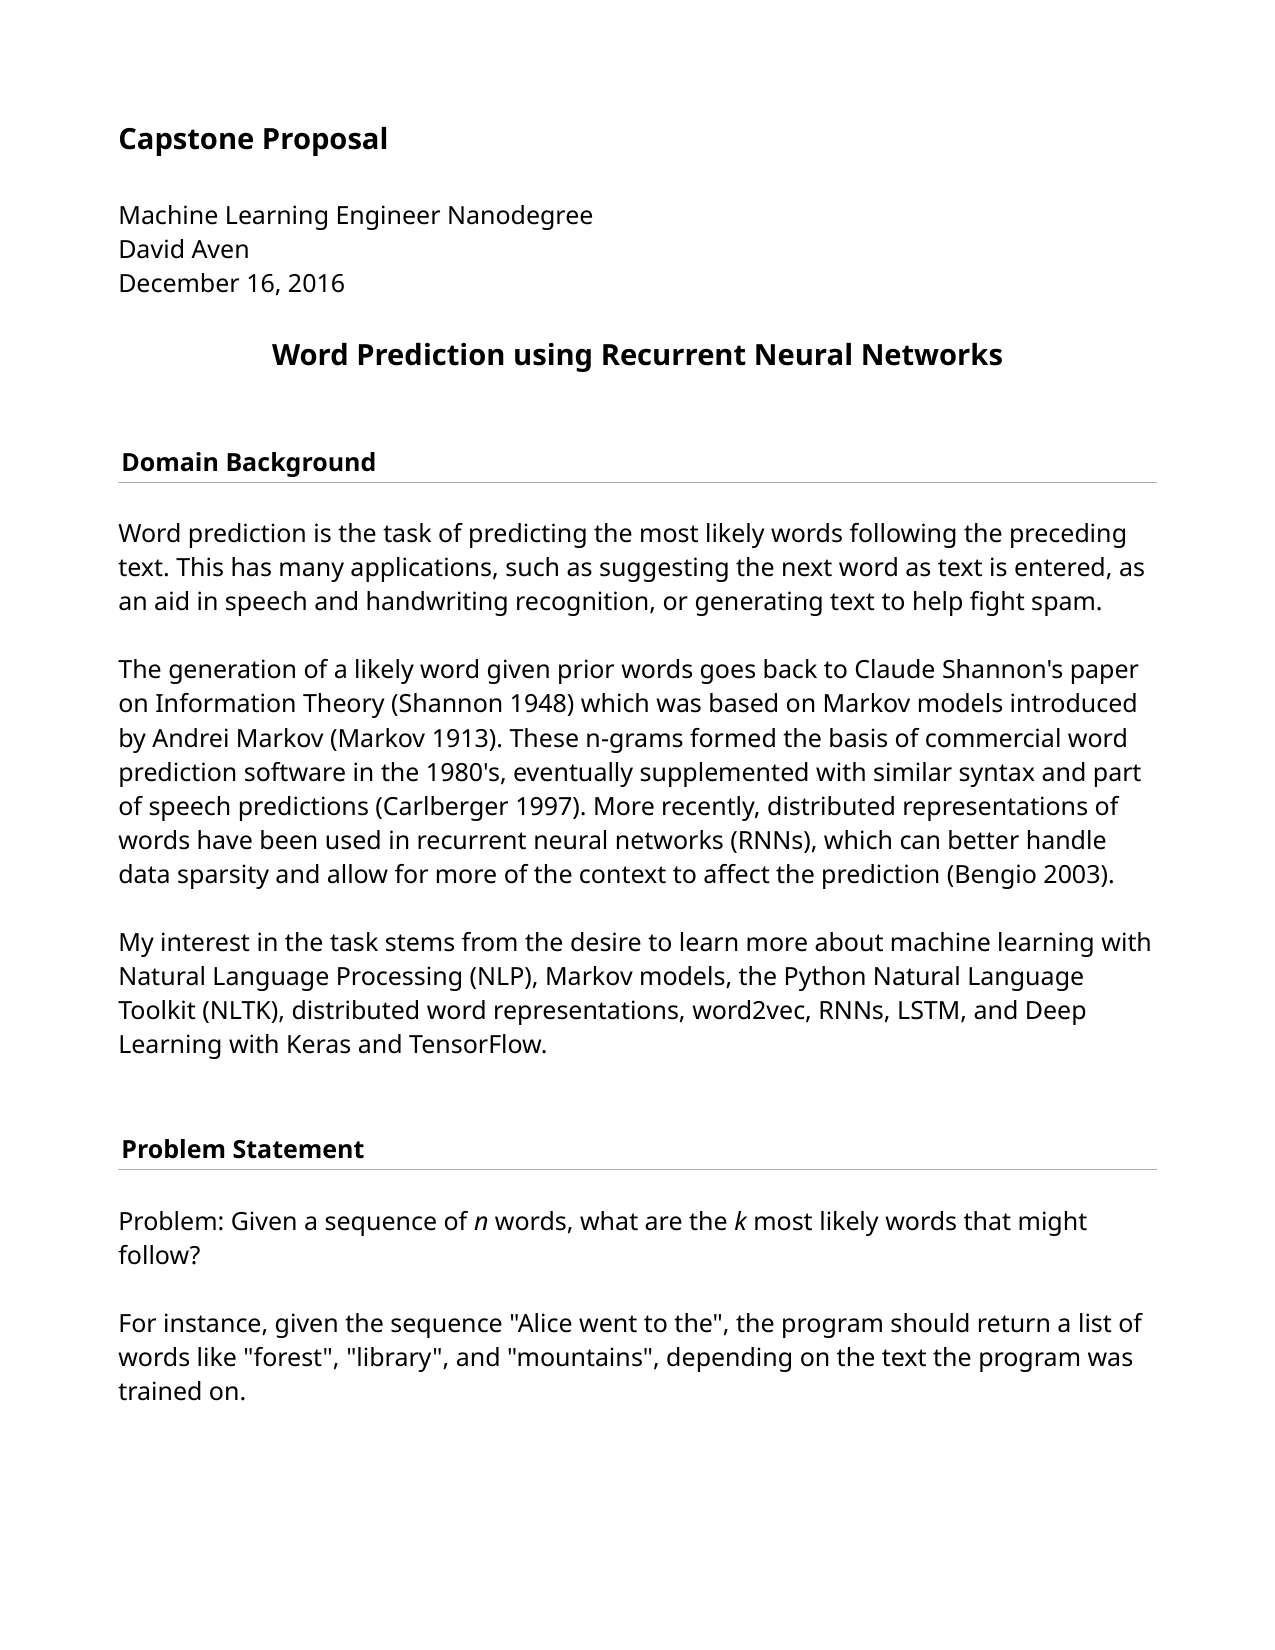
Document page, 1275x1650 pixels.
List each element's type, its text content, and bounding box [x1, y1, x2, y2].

text The generation of a likely word given prior words goes back to Claude Shannon's paper on Information Theory (Shannon 1948) which was based on Markov models introduced by Andrei Markov (Markov 1913). These n-grams formed the basis of commercial word prediction software in the 1980's, eventually supplemented with similar syntax and part of speech predictions (Carlberger 1997). More recently, distributed representations of words have been used in recurrent neural networks (RNNs), which can better handle data sparsity and allow for more of the context to affect the prediction (Bengio 2003). [118, 652, 1157, 891]
text December 16, 2016 [118, 266, 1157, 300]
text David Aven [118, 232, 1157, 266]
text Word prediction is the task of predicting the most likely words following the preceding text. This has many applications, such as suggesting the next word as text is entered, as an aid in speech and handwriting recognition, or generating text to help fight spam. [118, 516, 1157, 618]
text Capstone Proposal [118, 118, 1157, 158]
text For instance, given the sequence "Alice went to the", the program should return a list of words like "forest", "library", and "mountains", depending on the text the program was trained on. [118, 1305, 1157, 1408]
text Word Prediction using Recurrent Neural Networks [118, 334, 1157, 373]
text Problem: Given a sequence of n words, what are the k most likely words that might follow? [118, 1203, 1157, 1271]
text Machine Learning Engineer Nanodegree [118, 197, 1157, 232]
text My interest in the task stems from the desire to learn more about machine learning with Natural Language Processing (NLP), Markov models, the Python Natural Language Toolkit (NLTK), distributed word representations, word2vec, RNNs, LSTM, and Deep Learning with Keras and TensorFlow. [118, 924, 1157, 1061]
subtitle Domain Background [118, 442, 1157, 482]
subtitle Problem Statement [118, 1129, 1157, 1169]
